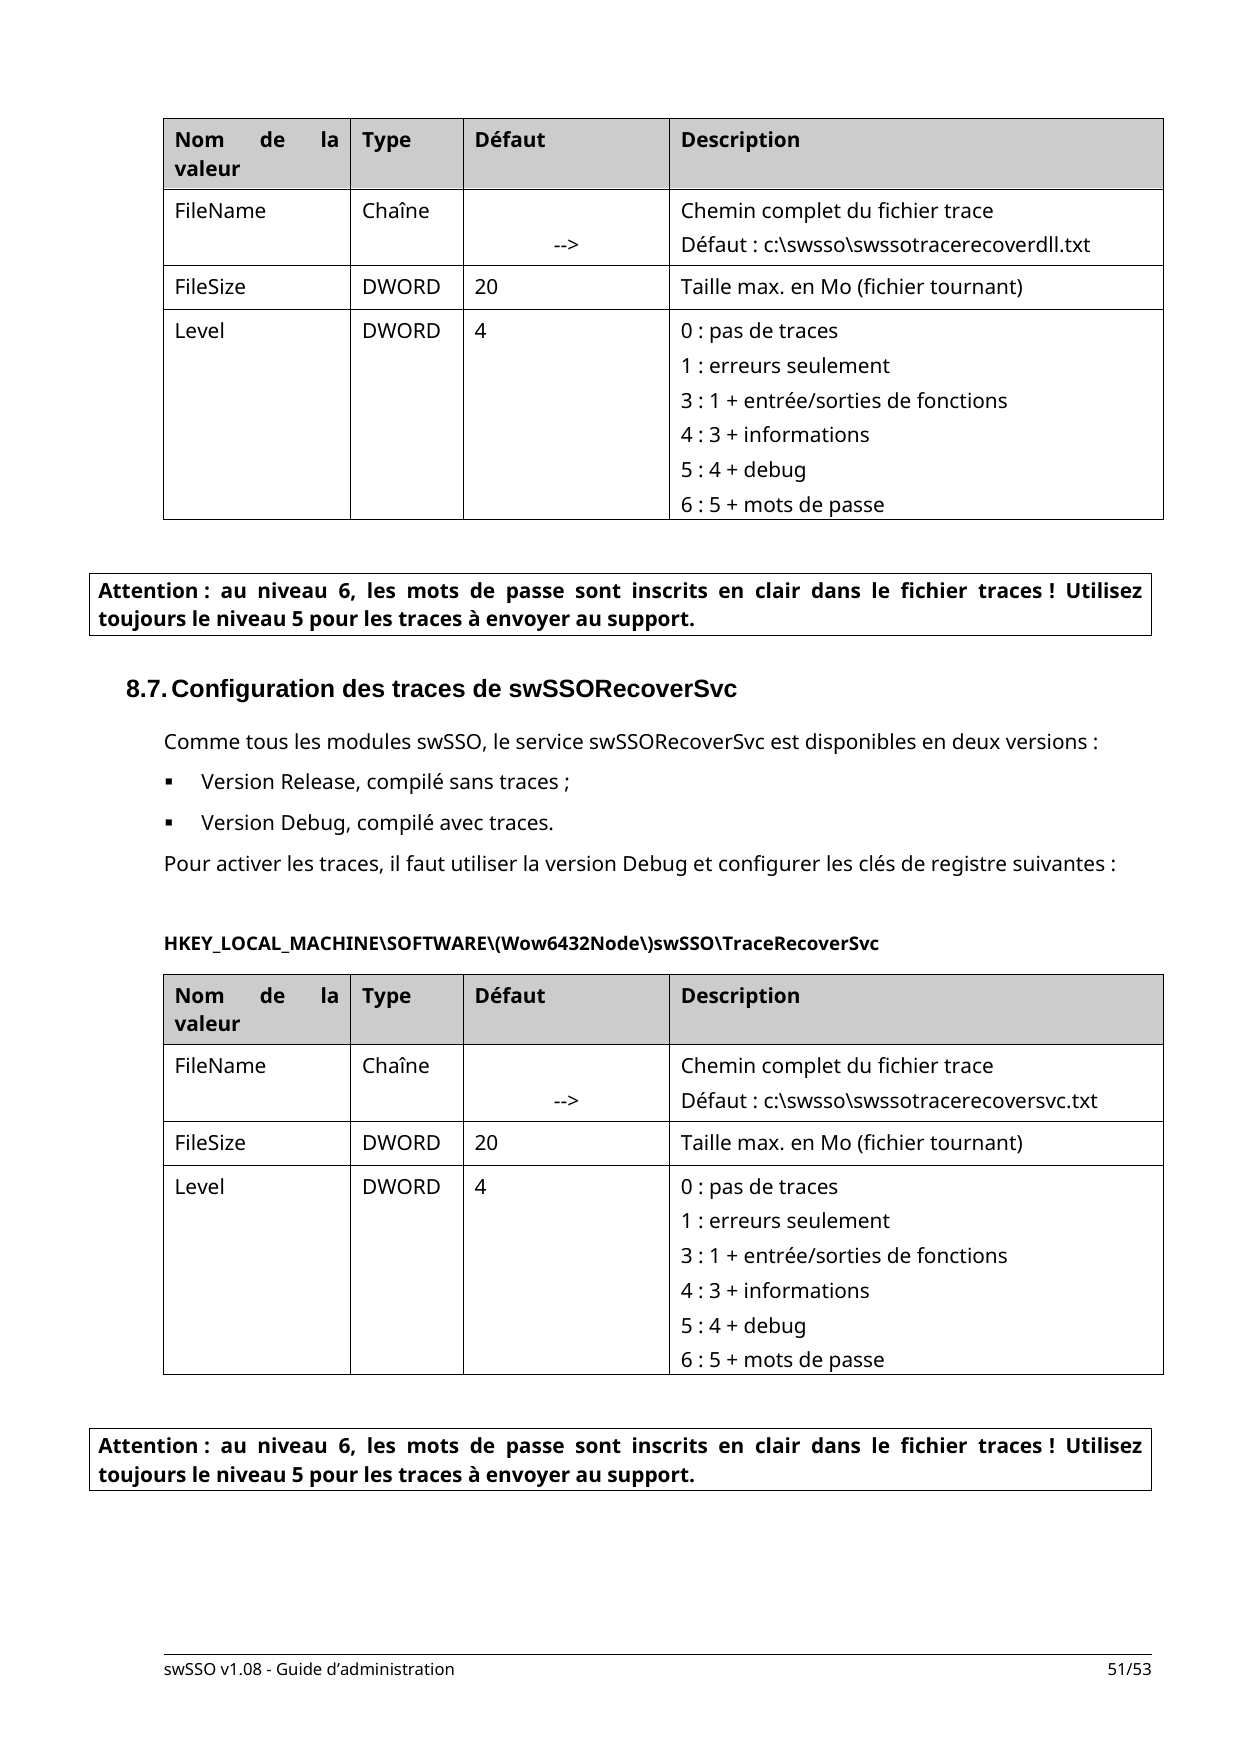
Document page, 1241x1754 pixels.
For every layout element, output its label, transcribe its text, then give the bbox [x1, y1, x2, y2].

table_header Type [351, 975, 463, 1044]
list Version Debug, compilé avec traces. [164, 808, 1152, 836]
table_cell --> [464, 1045, 669, 1121]
table_cell DWORD [351, 310, 463, 518]
table_cell 0 : pas de traces 1 : erreurs seulement 3 : 1 + entrée/sorties de fonctions 4 : 3 + informations 5 : 4 + debug 6 : 5 + mots de passe [670, 310, 1163, 518]
table_cell Taille max. en Mo (fichier tournant) [670, 266, 1163, 309]
table_cell DWORD [351, 1122, 463, 1165]
text HKEY_LOCAL_MACHINE\SOFTWARE\(Wow6432Node\)swSSO\TraceRecoverSvc [164, 902, 1152, 956]
table_cell 20 [464, 266, 669, 309]
text Attention : au niveau 6, les mots de passe sont inscrits en clair dans le fichier traces ! Utilisez toujours le niveau 5 pour les traces à envoyer au support. [90, 574, 1151, 635]
table_cell Chaîne [351, 190, 463, 265]
table_header Description [670, 119, 1163, 188]
table_header Description [670, 975, 1163, 1044]
table_cell --> [464, 190, 669, 265]
text Pour activer les traces, il faut utiliser la version Debug et configurer les clés de registre suivantes : [164, 849, 1152, 877]
table_cell DWORD [351, 266, 463, 309]
table_cell FileName [164, 1045, 350, 1121]
text Comme tous les modules swSSO, le service swSSORecoverSvc est disponibles en deux versions : [164, 727, 1152, 756]
table_cell Chemin complet du fichier trace Défaut : c:\swsso\swssotracerecoversvc.txt [670, 1045, 1163, 1121]
table_cell Chemin complet du fichier trace Défaut : c:\swsso\swssotracerecoverdll.txt [670, 190, 1163, 265]
table_cell Level [164, 310, 350, 518]
table_cell Level [164, 1166, 350, 1374]
table_header Nom de la valeur [164, 119, 350, 188]
table_cell FileSize [164, 1122, 350, 1165]
table_cell FileName [164, 190, 350, 265]
table_cell DWORD [351, 1166, 463, 1374]
table_cell 0 : pas de traces 1 : erreurs seulement 3 : 1 + entrée/sorties de fonctions 4 : 3 + informations 5 : 4 + debug 6 : 5 + mots de passe [670, 1166, 1163, 1374]
list Version Release, compilé sans traces ; [164, 767, 1152, 796]
table_header Type [351, 119, 463, 188]
text Attention : au niveau 6, les mots de passe sont inscrits en clair dans le fichier traces ! Utilisez toujours le niveau 5 pour les traces à envoyer au support. [90, 1429, 1151, 1490]
table_cell Chaîne [351, 1045, 463, 1121]
table_cell Taille max. en Mo (fichier tournant) [670, 1122, 1163, 1165]
table_header Défaut [464, 119, 669, 188]
table_cell 4 [464, 1166, 669, 1374]
table_header Défaut [464, 975, 669, 1044]
table_header Nom de la valeur [164, 975, 350, 1044]
table_cell FileSize [164, 266, 350, 309]
table_cell 20 [464, 1122, 669, 1165]
subtitle Configuration des traces de swSSORecoverSvc [126, 673, 1152, 702]
table_cell 4 [464, 310, 669, 518]
